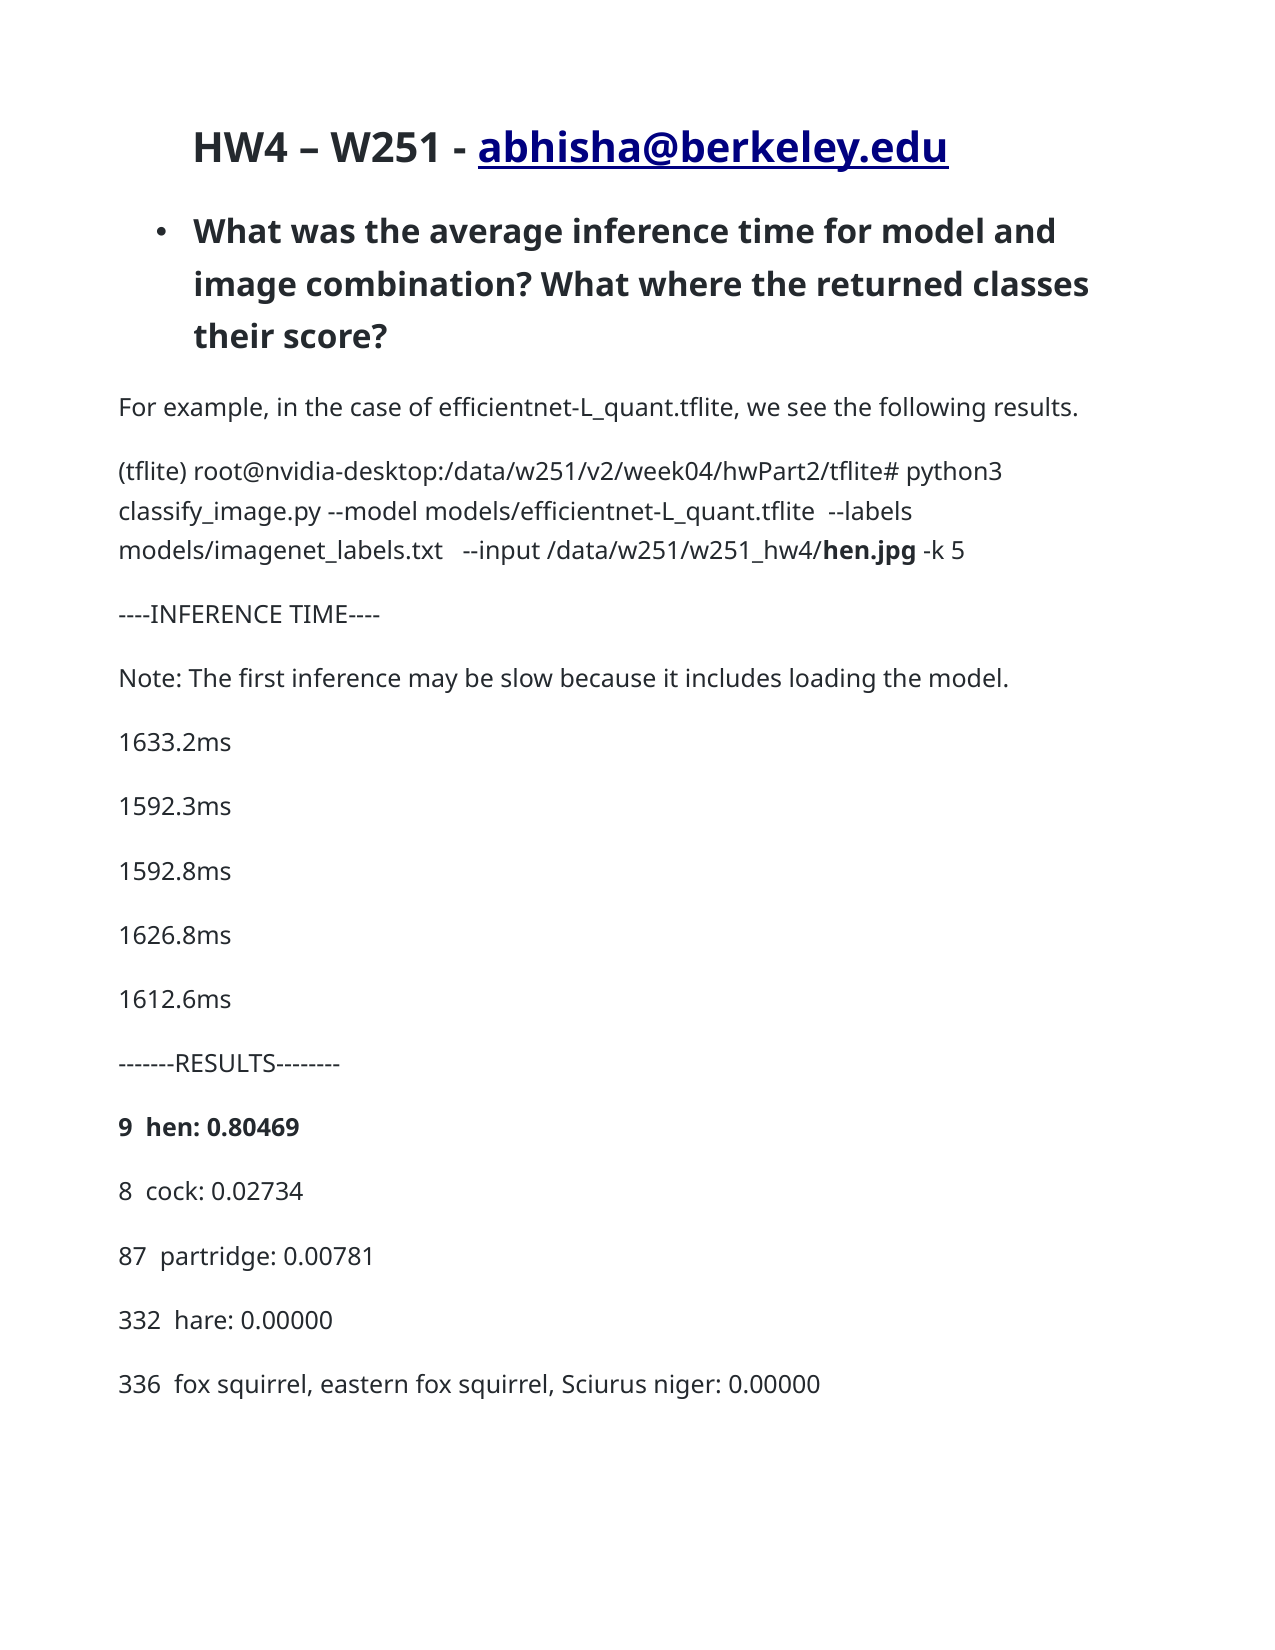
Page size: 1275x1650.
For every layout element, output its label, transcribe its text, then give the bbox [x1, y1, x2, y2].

text (tflite) root@nvidia-desktop:/data/w251/v2/week04/hwPart2/tflite# python3 classify_image.py --model models/efficientnet-L_quant.tflite --labels models/imagenet_labels.txt --input /data/w251/w251_hw4/hen.jpg -k 5 [118, 454, 1157, 566]
text 87 partridge: 0.00781 [118, 1238, 1157, 1272]
text For example, in the case of efficientnet-L_quant.tflite, we see the following results. [118, 390, 1157, 424]
text 1633.2ms [118, 725, 1157, 759]
text 1626.8ms [118, 917, 1157, 951]
text 332 hare: 0.00000 [118, 1302, 1157, 1336]
text 336 fox squirrel, eastern fox squirrel, Sciurus niger: 0.00000 [118, 1367, 1157, 1401]
text 9 hen: 0.80469 [118, 1110, 1157, 1144]
text 1592.8ms [118, 853, 1157, 887]
text 1592.3ms [118, 789, 1157, 823]
list HW4 – W251 - abhisha@berkeley.edu [118, 118, 1157, 175]
list What was the average inference time for model and image combination? What where the returned classes their score? [156, 208, 1157, 358]
text -------RESULTS-------- [118, 1046, 1157, 1080]
text ----INFERENCE TIME---- [118, 597, 1157, 631]
text Note: The first inference may be slow because it includes loading the model. [118, 661, 1157, 695]
text 1612.6ms [118, 982, 1157, 1016]
text 8 cock: 0.02734 [118, 1174, 1157, 1208]
